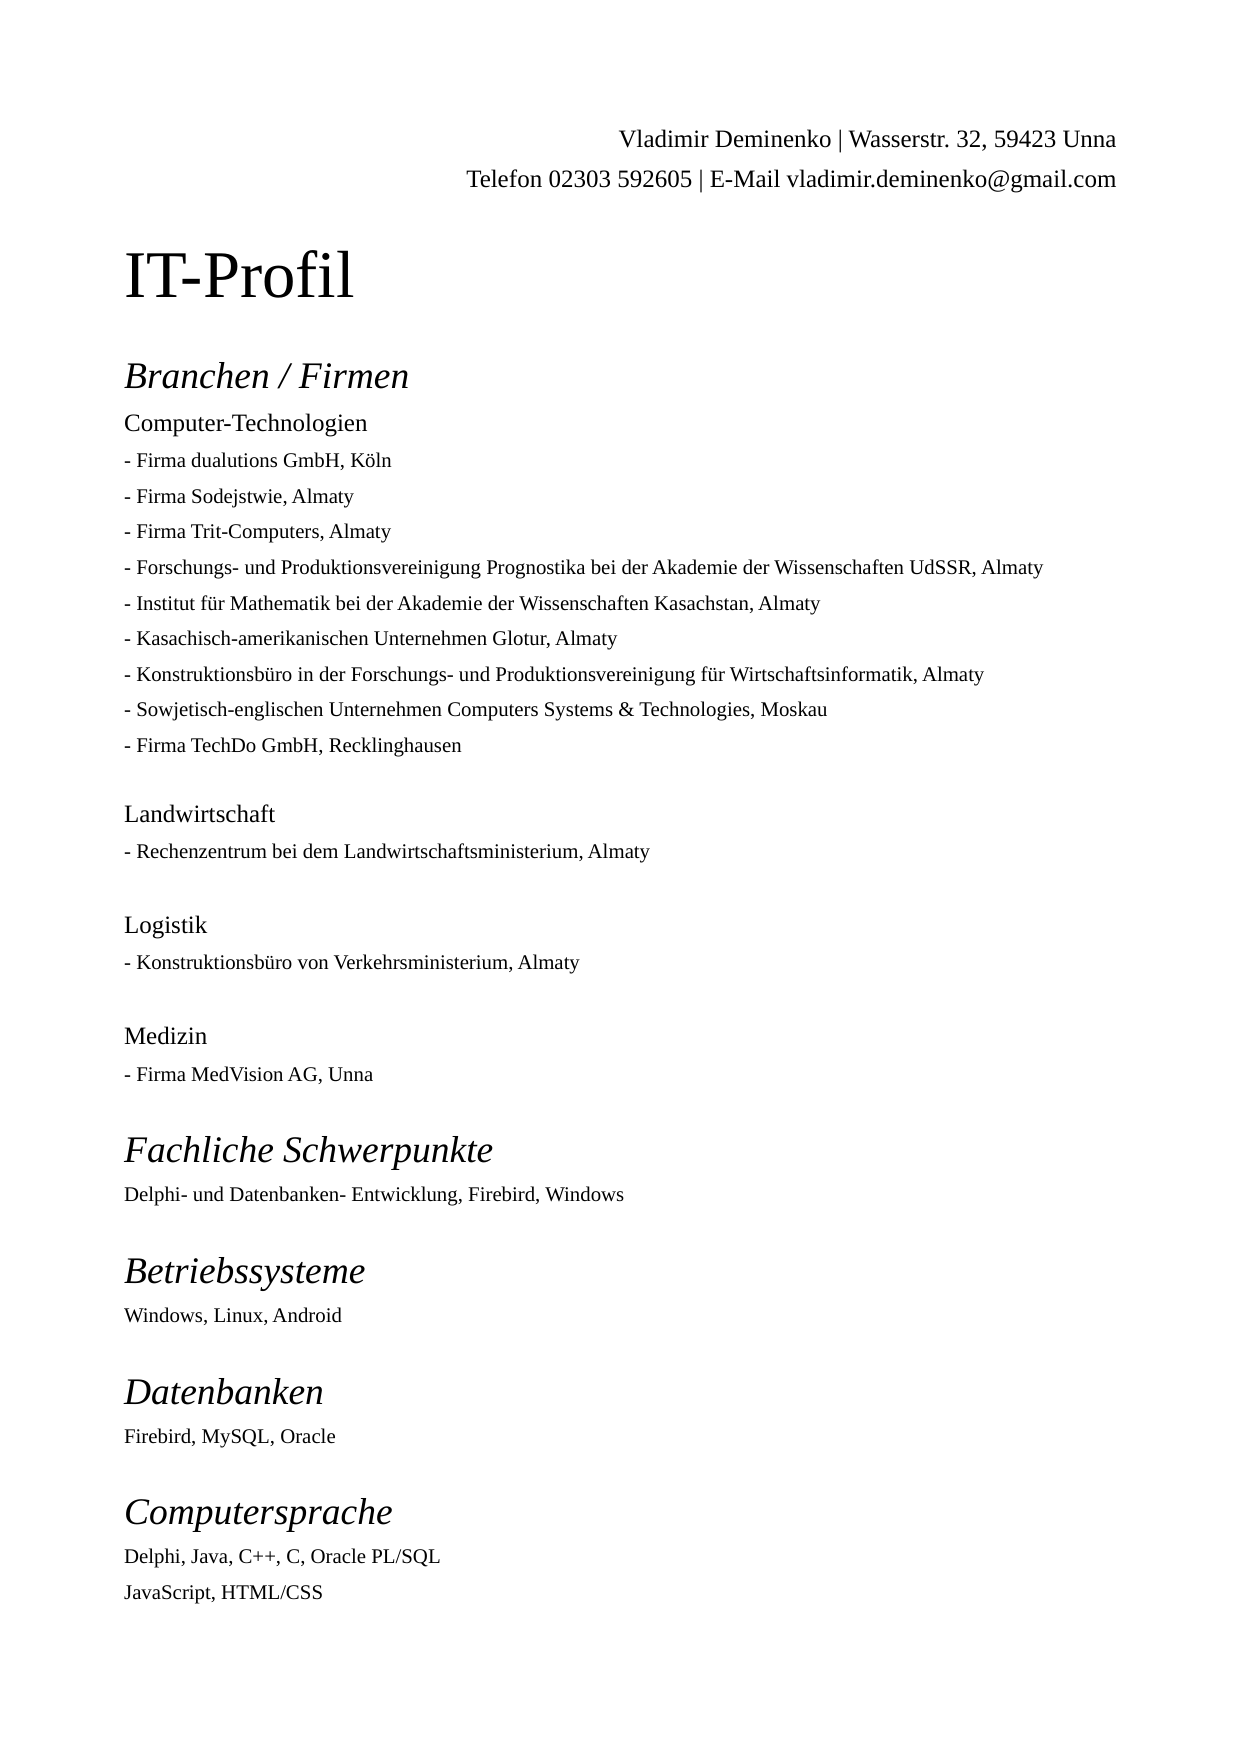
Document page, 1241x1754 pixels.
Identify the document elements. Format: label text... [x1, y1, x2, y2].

table_cell [295, 199, 1122, 229]
table_cell Computersprache [118, 1484, 1122, 1539]
table_cell IT-Profil [118, 229, 1122, 317]
table_cell - Firma MedVision AG, Unna [118, 1056, 1122, 1091]
table_cell Datenbanken [118, 1363, 1122, 1418]
table_cell Logistik [118, 904, 1122, 944]
table_header Vladimir Deminenko | Wasserstr. 32, 59423 Unna [295, 118, 1122, 158]
table_cell - Institut für Mathematik bei der Akademie der Wissenschaften Kasachstan, Almaty [118, 585, 1122, 620]
table_cell Medizin [118, 1016, 1122, 1056]
table_cell JavaScript, HTML/CSS [118, 1574, 1122, 1610]
table_cell [118, 317, 295, 348]
table_cell - Rechenzentrum bei dem Landwirtschaftsministerium, Almaty [118, 833, 1122, 869]
table_cell [118, 158, 295, 198]
table_cell [118, 1212, 1122, 1243]
table_cell [118, 199, 295, 229]
table_cell Computer-Technologien [118, 403, 1122, 443]
table_cell - Firma Trit-Computers, Almaty [118, 514, 1122, 549]
table_cell [118, 869, 1122, 904]
table_cell [295, 317, 1122, 348]
table_cell Delphi- und Datenbanken- Entwicklung, Firebird, Windows [118, 1176, 1122, 1212]
table_cell Delphi, Java, C++, C, Oracle PL/SQL [118, 1539, 1122, 1574]
table_cell - Konstruktionsbüro in der Forschungs- und Produktionsvereinigung für Wirtschaftsinformatik, Almaty [118, 656, 1122, 691]
table_cell - Kasachisch-amerikanischen Unternehmen Glotur, Almaty [118, 620, 1122, 656]
table_cell - Firma Sodejstwie, Almaty [118, 478, 1122, 514]
table_cell [295, 763, 1122, 793]
table_cell [118, 1454, 1122, 1484]
table_cell - Konstruktionsbüro von Verkehrsministerium, Almaty [118, 945, 1122, 980]
table_header [118, 118, 295, 158]
table_cell Betriebssysteme [118, 1243, 1122, 1297]
table_cell [118, 980, 1122, 1016]
table_cell Fachliche Schwerpunkte [118, 1122, 1122, 1176]
table_cell [118, 1091, 1122, 1122]
table_cell Telefon 02303 592605 | E-Mail vladimir.deminenko@gmail.com [295, 158, 1122, 198]
table_cell - Firma dualutions GmbH, Köln [118, 443, 1122, 478]
table_cell - Firma TechDo GmbH, Recklinghausen [118, 727, 1122, 762]
table_cell Landwirtschaft [118, 793, 1122, 833]
table_cell [118, 763, 295, 793]
table_cell - Sowjetisch-englischen Unternehmen Computers Systems & Technologies, Moskau [118, 691, 1122, 727]
table_cell - Forschungs- und Produktionsvereinigung Prognostika bei der Akademie der Wissenschaften UdSSR, Almaty [118, 549, 1122, 585]
table_cell Branchen / Firmen [118, 348, 1122, 402]
table_cell Windows, Linux, Android [118, 1297, 1122, 1333]
table_cell [118, 1333, 1122, 1363]
table_cell Firebird, MySQL, Oracle [118, 1418, 1122, 1453]
